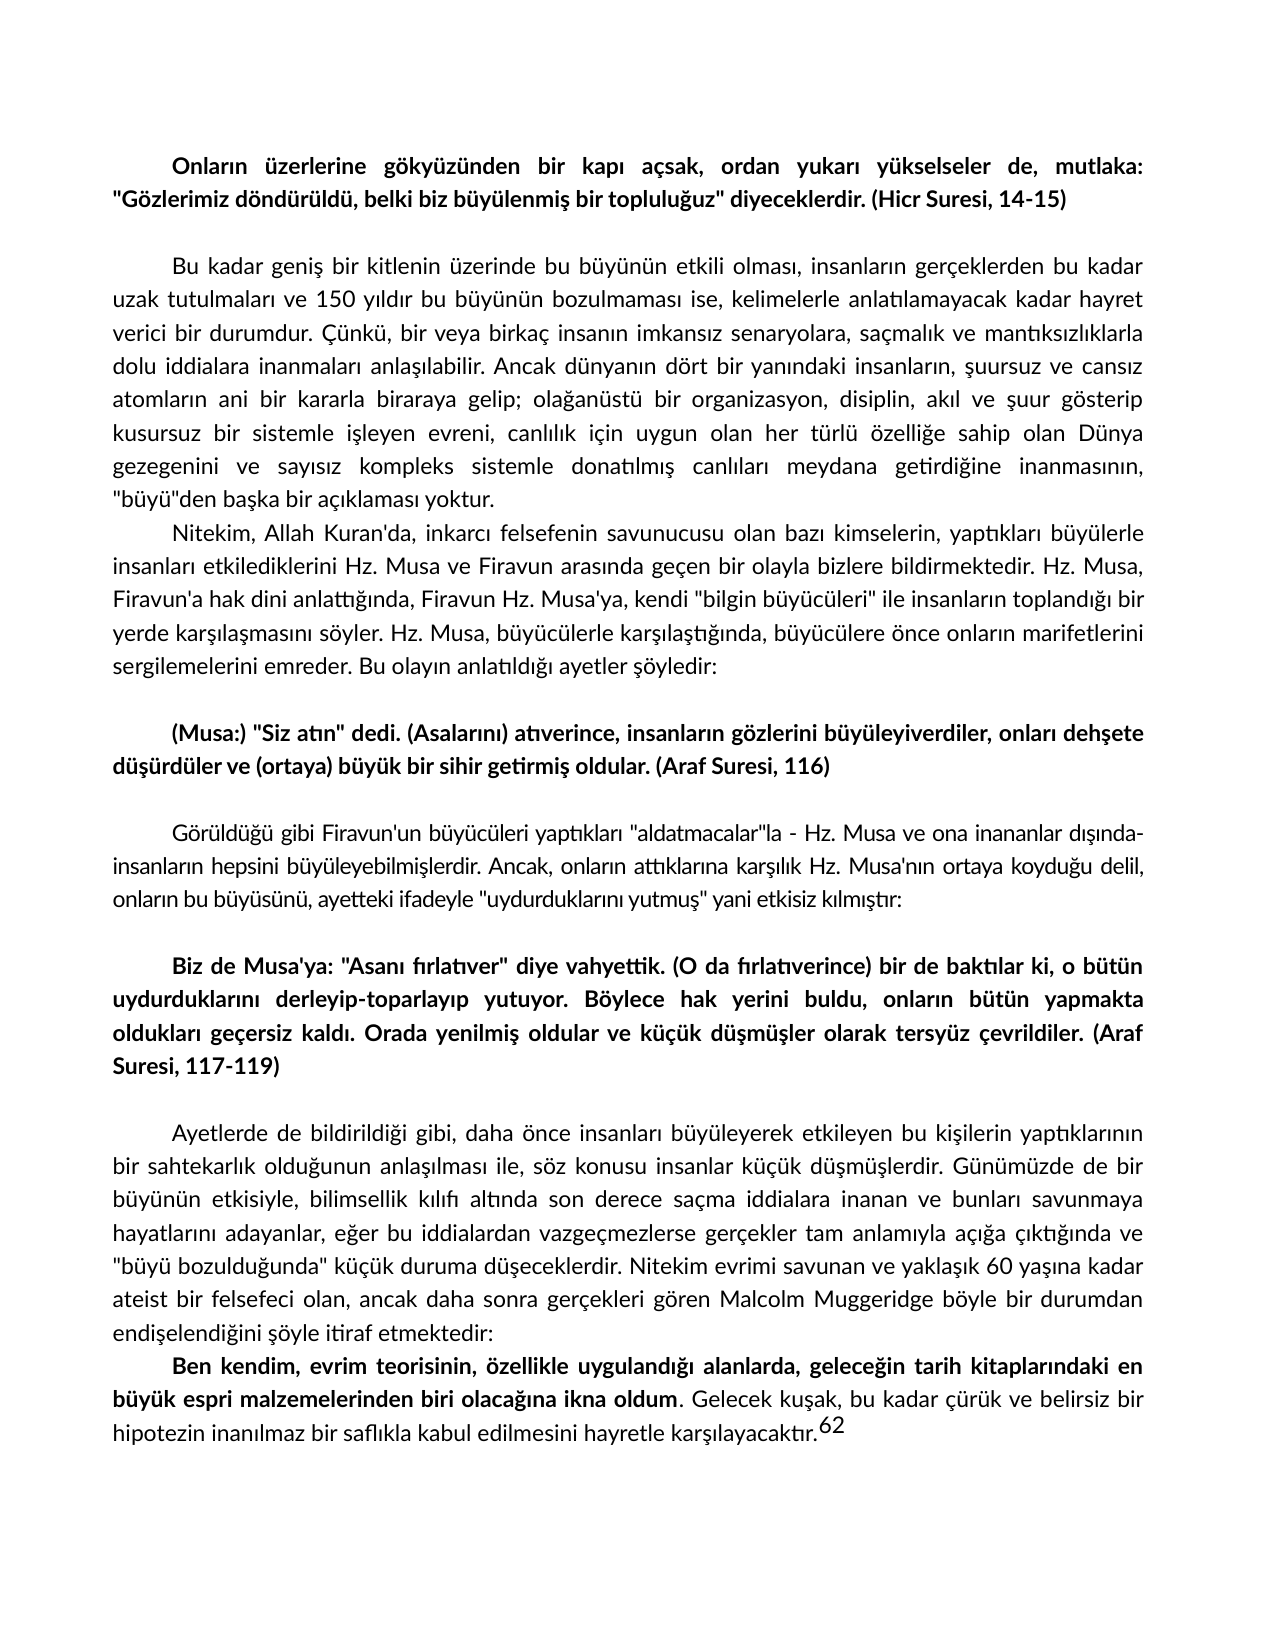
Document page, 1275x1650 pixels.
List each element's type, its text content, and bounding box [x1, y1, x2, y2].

text Nitekim, Allah Kuran'da, inkarcı felsefenin savunucusu olan bazı kimselerin, yaptıkları büyülerle insanları etkilediklerini Hz. Musa ve Firavun arasında geçen bir olayla bizlere bildirmektedir. Hz. Musa, Firavun'a hak dini anlattığında, Firavun Hz. Musa'ya, kendi "bilgin büyücüleri" ile insanların toplandığı bir yerde karşılaşmasını söyler. Hz. Musa, büyücülerle karşılaştığında, büyücülere önce onların marifetlerini sergilemelerini emreder. Bu olayın anlatıldığı ayetler şöyledir: [112, 514, 1145, 681]
text Onların üzerlerine gökyüzünden bir kapı açsak, ordan yukarı yükselseler de, mutlaka: "Gözlerimiz döndürüldü, belki biz büyülenmiş bir topluluğuz" diyeceklerdir. (Hicr Suresi, 14-15) [112, 148, 1145, 214]
text Görüldüğü gibi Firavun'un büyücüleri yaptıkları "aldatmacalar"la - Hz. Musa ve ona inananlar dışında- insanların hepsini büyüleyebilmişlerdir. Ancak, onların attıklarına karşılık Hz. Musa'nın ortaya koyduğu delil, onların bu büyüsünü, ayetteki ifadeyle "uydurduklarını yutmuş" yani etkisiz kılmıştır: [112, 814, 1145, 914]
text Bu kadar geniş bir kitlenin üzerinde bu büyünün etkili olması, insanların gerçeklerden bu kadar uzak tutulmaları ve 150 yıldır bu büyünün bozulmaması ise, kelimelerle anlatılamayacak kadar hayret verici bir durumdur. Çünkü, bir veya birkaç insanın imkansız senaryolara, saçmalık ve mantıksızlıklarla dolu iddialara inanmaları anlaşılabilir. Ancak dünyanın dört bir yanındaki insanların, şuursuz ve cansız atomların ani bir kararla biraraya gelip; olağanüstü bir organizasyon, disiplin, akıl ve şuur gösterip kusursuz bir sistemle işleyen evreni, canlılık için uygun olan her türlü özelliğe sahip olan Dünya gezegenini ve sayısız kompleks sistemle donatılmış canlıları meydana getirdiğine inanmasının, "büyü"den başka bir açıklaması yoktur. [112, 248, 1145, 514]
text Ayetlerde de bildirildiği gibi, daha önce insanları büyüleyerek etkileyen bu kişilerin yaptıklarının bir sahtekarlık olduğunun anlaşılması ile, söz konusu insanlar küçük düşmüşlerdir. Günümüzde de bir büyünün etkisiyle, bilimsellik kılıfı altında son derece saçma iddialara inanan ve bunları savunmaya hayatlarını adayanlar, eğer bu iddialardan vazgeçmezlerse gerçekler tam anlamıyla açığa çıktığında ve "büyü bozulduğunda" küçük duruma düşeceklerdir. Nitekim evrimi savunan ve yaklaşık 60 yaşına kadar ateist bir felsefeci olan, ancak daha sonra gerçekleri gören Malcolm Muggeridge böyle bir durumdan endişelendiğini şöyle itiraf etmektedir: [112, 1114, 1145, 1348]
text Ben kendim, evrim teorisinin, özellikle uygulandığı alanlarda, geleceğin tarih kitaplarındaki en büyük espri malzemelerinden biri olacağına ikna oldum. Gelecek kuşak, bu kadar çürük ve belirsiz bir hipotezin inanılmaz bir saflıkla kabul edilmesini hayretle karşılayacaktır.62 [112, 1348, 1145, 1448]
text (Musa:) "Siz atın" dedi. (Asalarını) atıverince, insanların gözlerini büyüleyiverdiler, onları dehşete düşürdüler ve (ortaya) büyük bir sihir getirmiş oldular. (Araf Suresi, 116) [112, 714, 1145, 781]
text Biz de Musa'ya: "Asanı fırlatıver" diye vahyettik. (O da fırlatıverince) bir de baktılar ki, o bütün uydurduklarını derleyip-toparlayıp yutuyor. Böylece hak yerini buldu, onların bütün yapmakta oldukları geçersiz kaldı. Orada yenilmiş oldular ve küçük düşmüşler olarak tersyüz çevrildiler. (Araf Suresi, 117-119) [112, 948, 1145, 1081]
